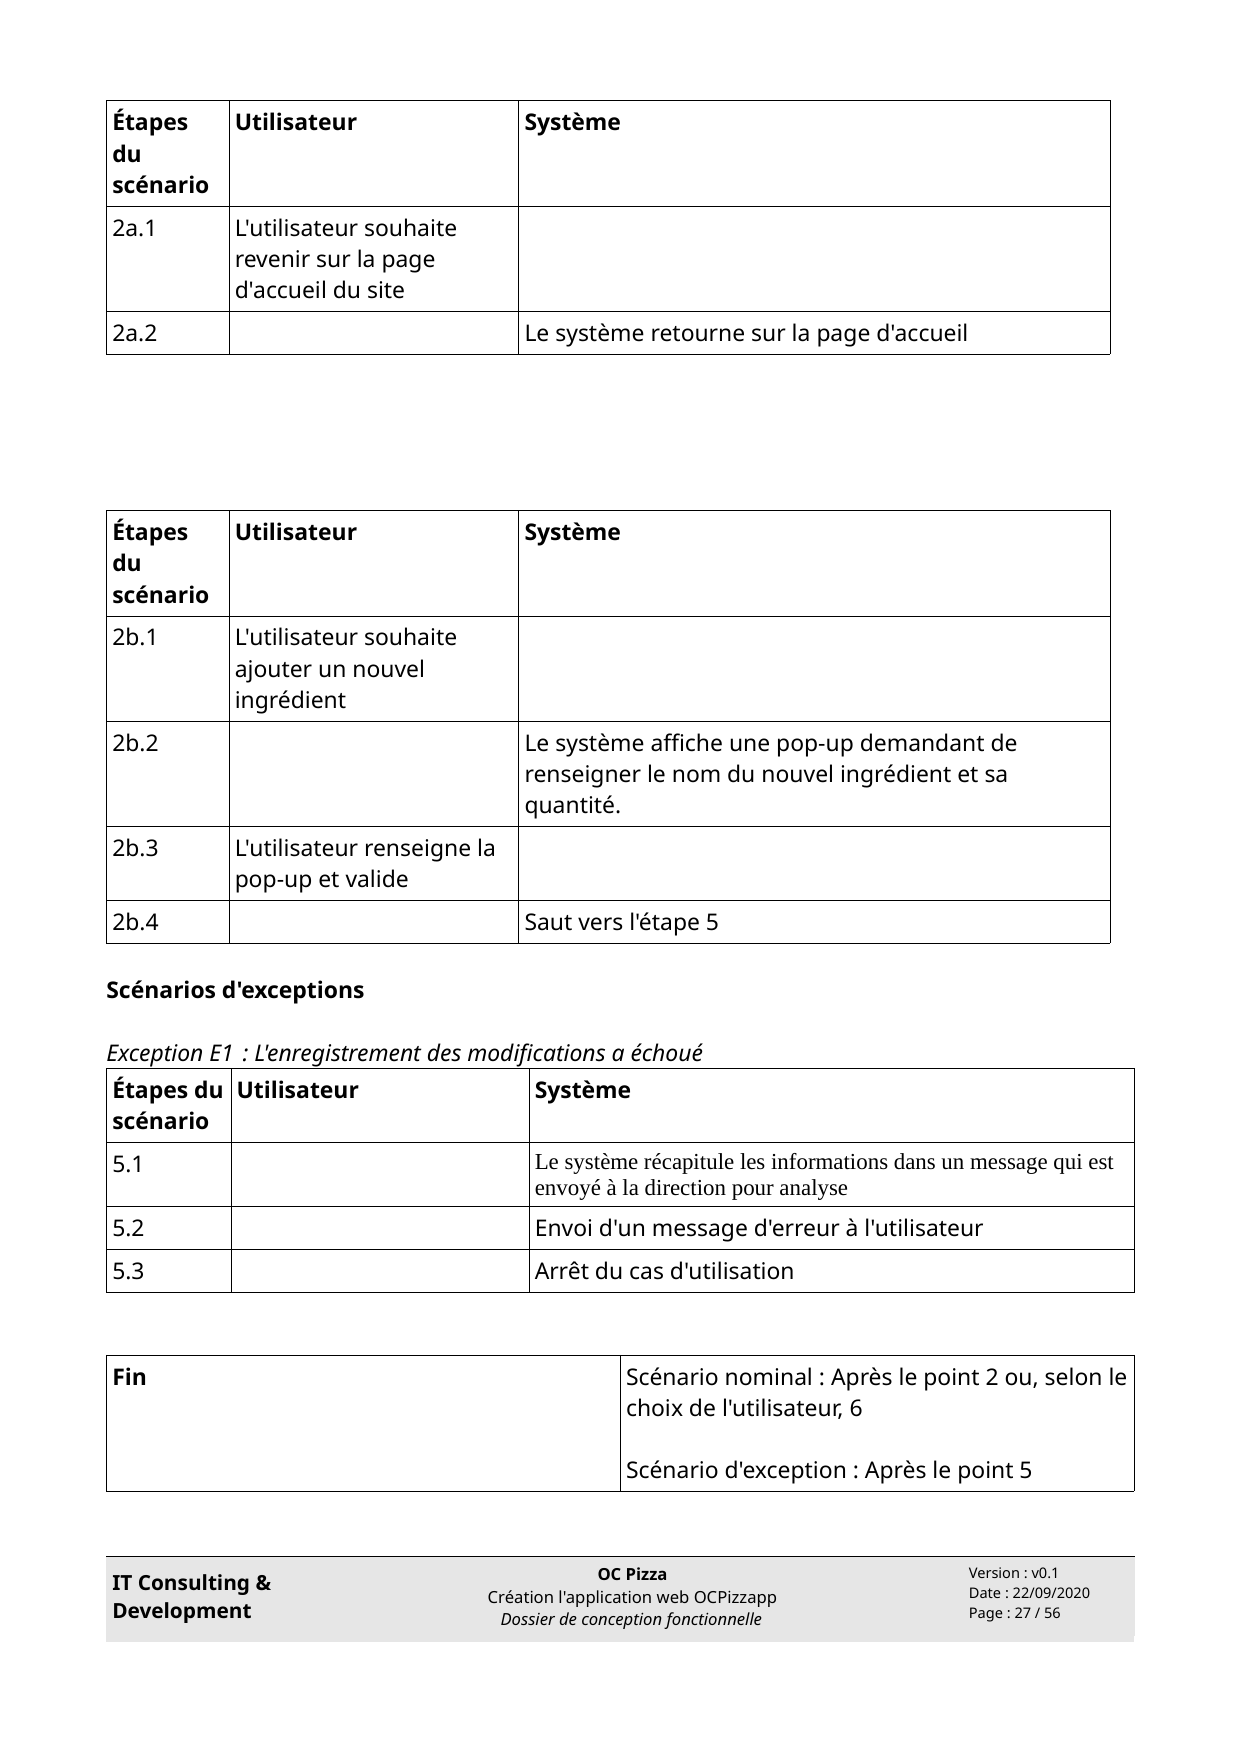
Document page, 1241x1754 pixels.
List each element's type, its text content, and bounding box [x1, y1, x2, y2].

table_header Système [530, 1069, 1134, 1142]
table_header Utilisateur [232, 1069, 529, 1142]
table_header Système [519, 101, 1110, 206]
table_cell [230, 722, 518, 826]
table_cell [519, 827, 1110, 900]
table_cell [232, 1207, 529, 1249]
table_cell Le système récapitule les informations dans un message qui est envoyé à la direction pour analyse [530, 1143, 1134, 1206]
table_cell [230, 312, 518, 354]
table_cell 2a.1 [107, 207, 229, 311]
table_cell 2b.3 [107, 827, 229, 900]
table_cell 2a.2 [107, 312, 229, 354]
table_cell L'utilisateur souhaite revenir sur la page d'accueil du site [230, 207, 518, 311]
table_cell [519, 207, 1110, 311]
table_cell Le système retourne sur la page d'accueil [519, 312, 1110, 354]
table_header Scénario nominal : Après le point 2 ou, selon le choix de l'utilisateur, 6 Scénario d'exception : Après le point 5 [621, 1356, 1134, 1491]
table_cell 2b.4 [107, 901, 229, 943]
table_cell 5.3 [107, 1250, 231, 1292]
table_header Étapes du scénario [107, 511, 229, 616]
table_header Utilisateur [230, 511, 518, 616]
table_cell 2b.2 [107, 722, 229, 826]
table_cell 5.2 [107, 1207, 231, 1249]
table_cell [232, 1250, 529, 1292]
table_cell [519, 617, 1110, 721]
text Scénarios d'exceptions [106, 974, 1134, 1006]
table_header Étapes du scénario [107, 101, 229, 206]
table_header Étapes du scénario [107, 1069, 231, 1142]
table_cell L'utilisateur souhaite ajouter un nouvel ingrédient [230, 617, 518, 721]
table_cell L'utilisateur renseigne la pop-up et valide [230, 827, 518, 900]
table_header Utilisateur [230, 101, 518, 206]
table_cell [232, 1143, 529, 1206]
table_cell [230, 901, 518, 943]
text Exception E1 : L'enregistrement des modifications a échoué [106, 1037, 1134, 1068]
table_cell Saut vers l'étape 5 [519, 901, 1110, 943]
table_header Fin [107, 1356, 620, 1491]
table_cell Envoi d'un message d'erreur à l'utilisateur [530, 1207, 1134, 1249]
table_cell Arrêt du cas d'utilisation [530, 1250, 1134, 1292]
table_cell Le système affiche une pop-up demandant de renseigner le nom du nouvel ingrédient et sa quantité. [519, 722, 1110, 826]
table_cell 2b.1 [107, 617, 229, 721]
table_header Système [519, 511, 1110, 616]
table_cell 5.1 [107, 1143, 231, 1206]
